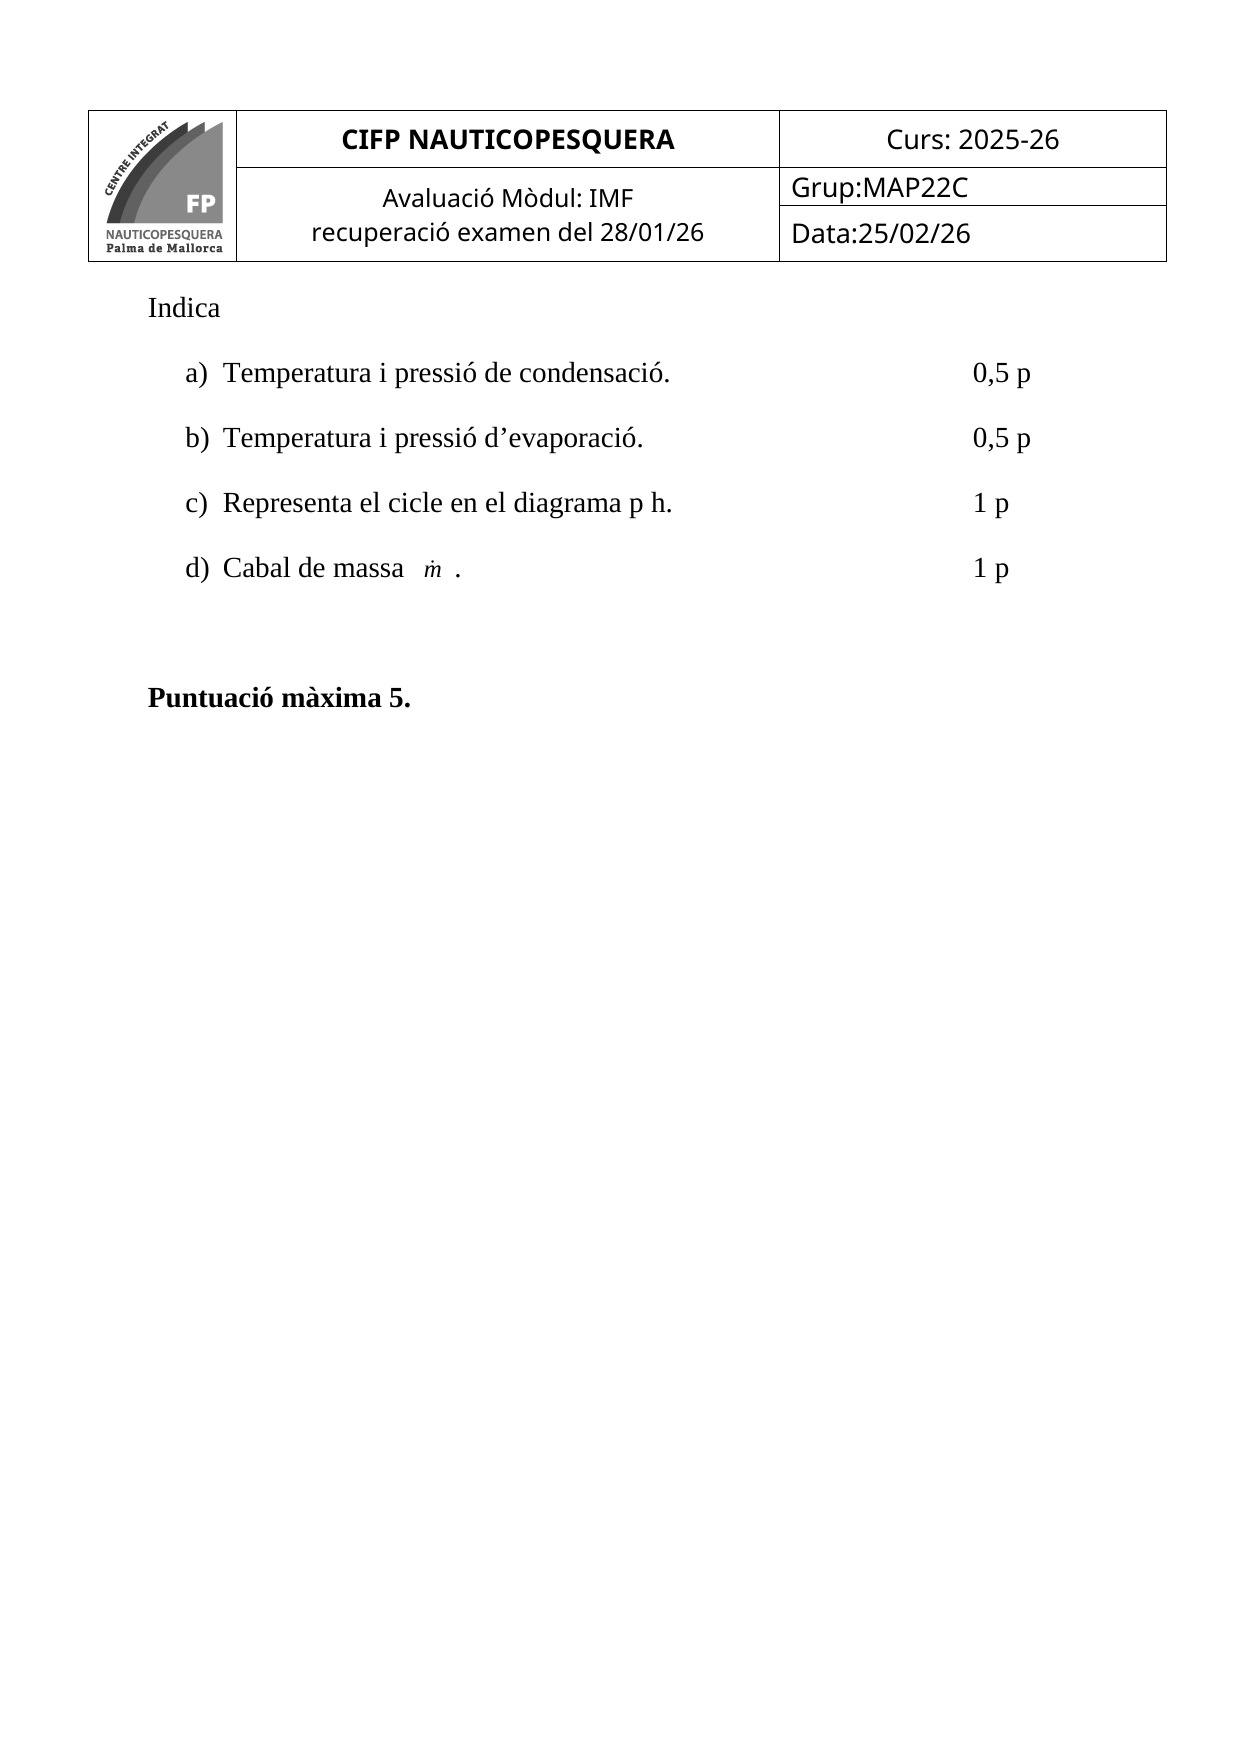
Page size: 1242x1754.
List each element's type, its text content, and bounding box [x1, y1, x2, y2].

list Cabal de massa . 1 p [185, 550, 1094, 583]
list Representa el cicle en el diagrama p h. 1 p [185, 485, 1094, 519]
list Temperatura i pressió d’evaporació. 0,5 p [185, 420, 1094, 454]
text Indica [148, 290, 1094, 324]
picture [100, 111, 229, 260]
list Temperatura i pressió de condensació. 0,5 p [185, 355, 1094, 389]
text Puntuació màxima 5. [148, 680, 1094, 713]
